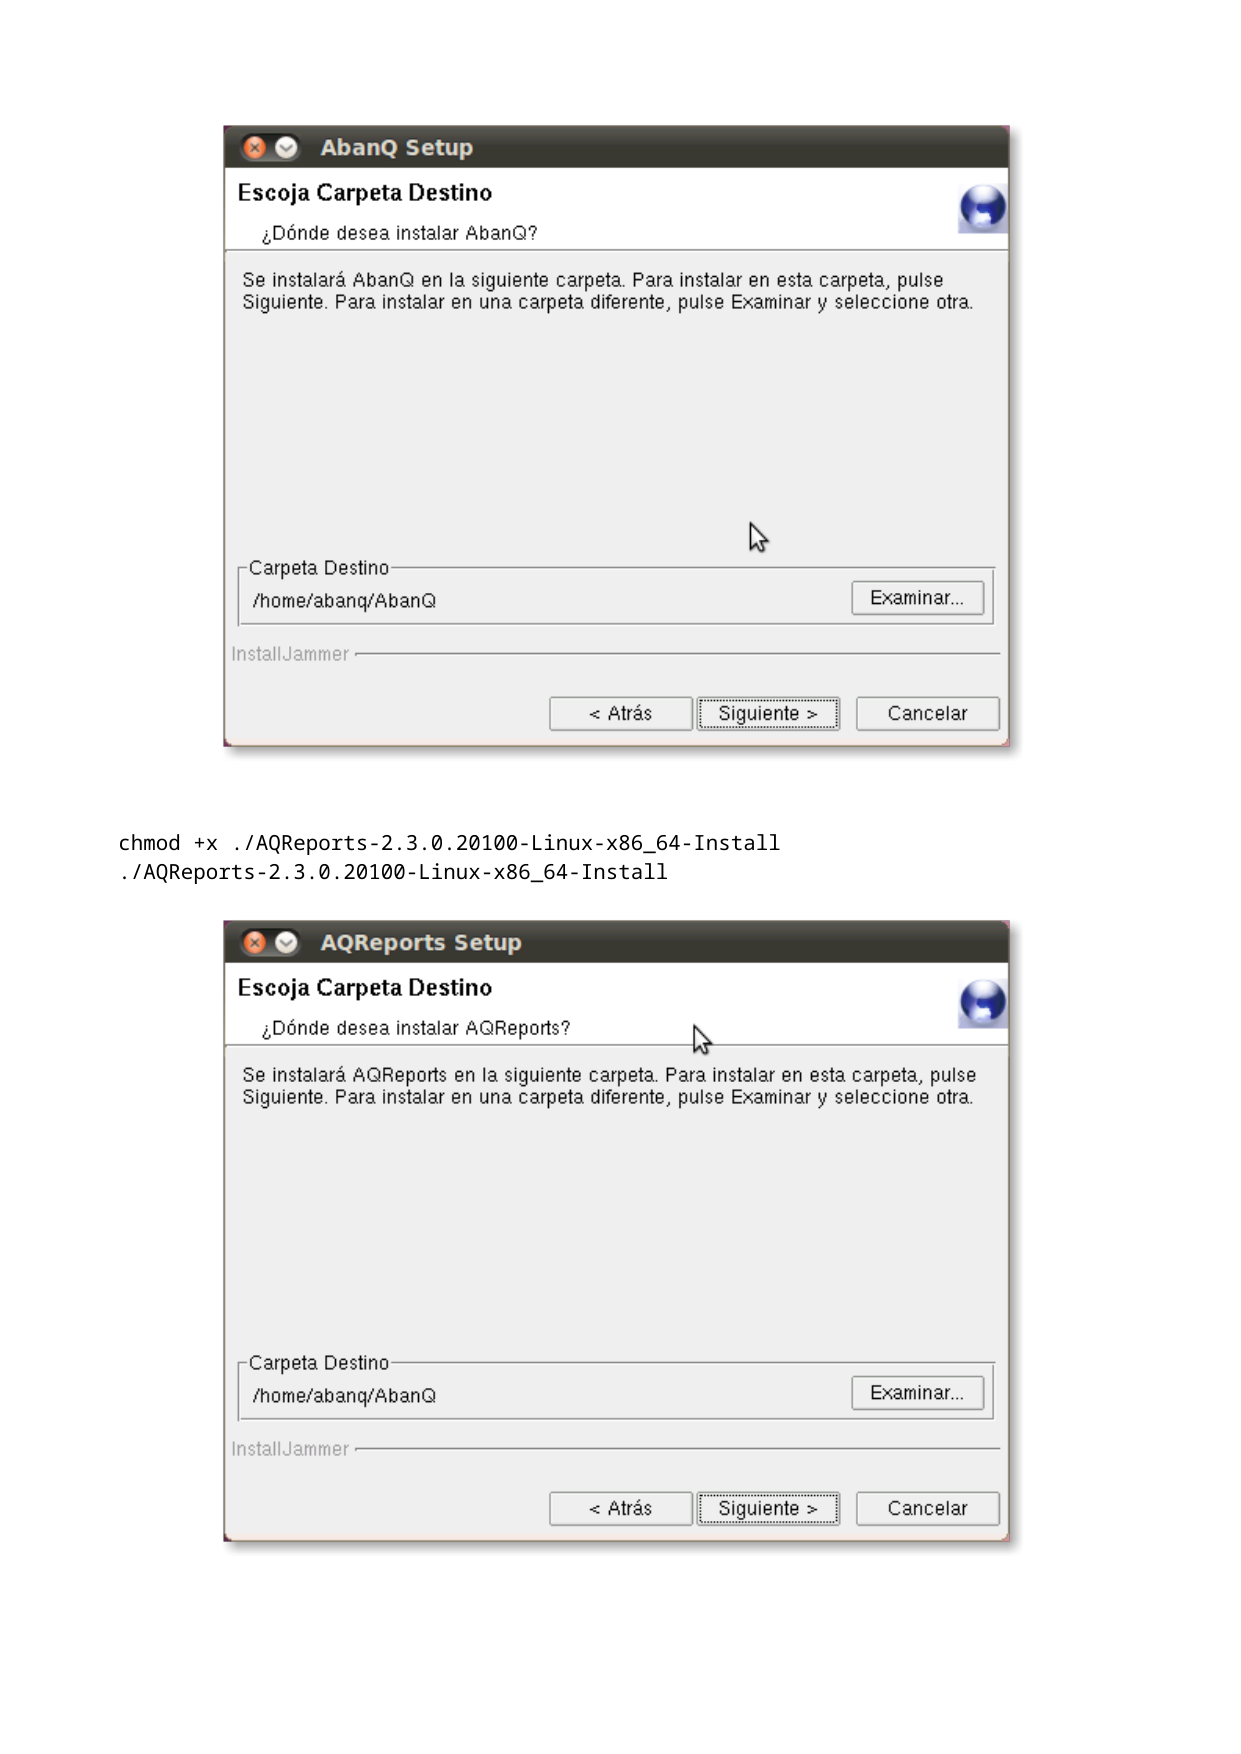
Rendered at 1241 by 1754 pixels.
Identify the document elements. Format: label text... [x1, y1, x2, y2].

text chmod +x ./AQReports-2.3.0.20100-Linux-x86_64-Install [118, 828, 1122, 857]
picture [217, 913, 1024, 1556]
text ./AQReports-2.3.0.20100-Linux-x86_64-Install [118, 857, 1122, 885]
picture [217, 118, 1024, 761]
